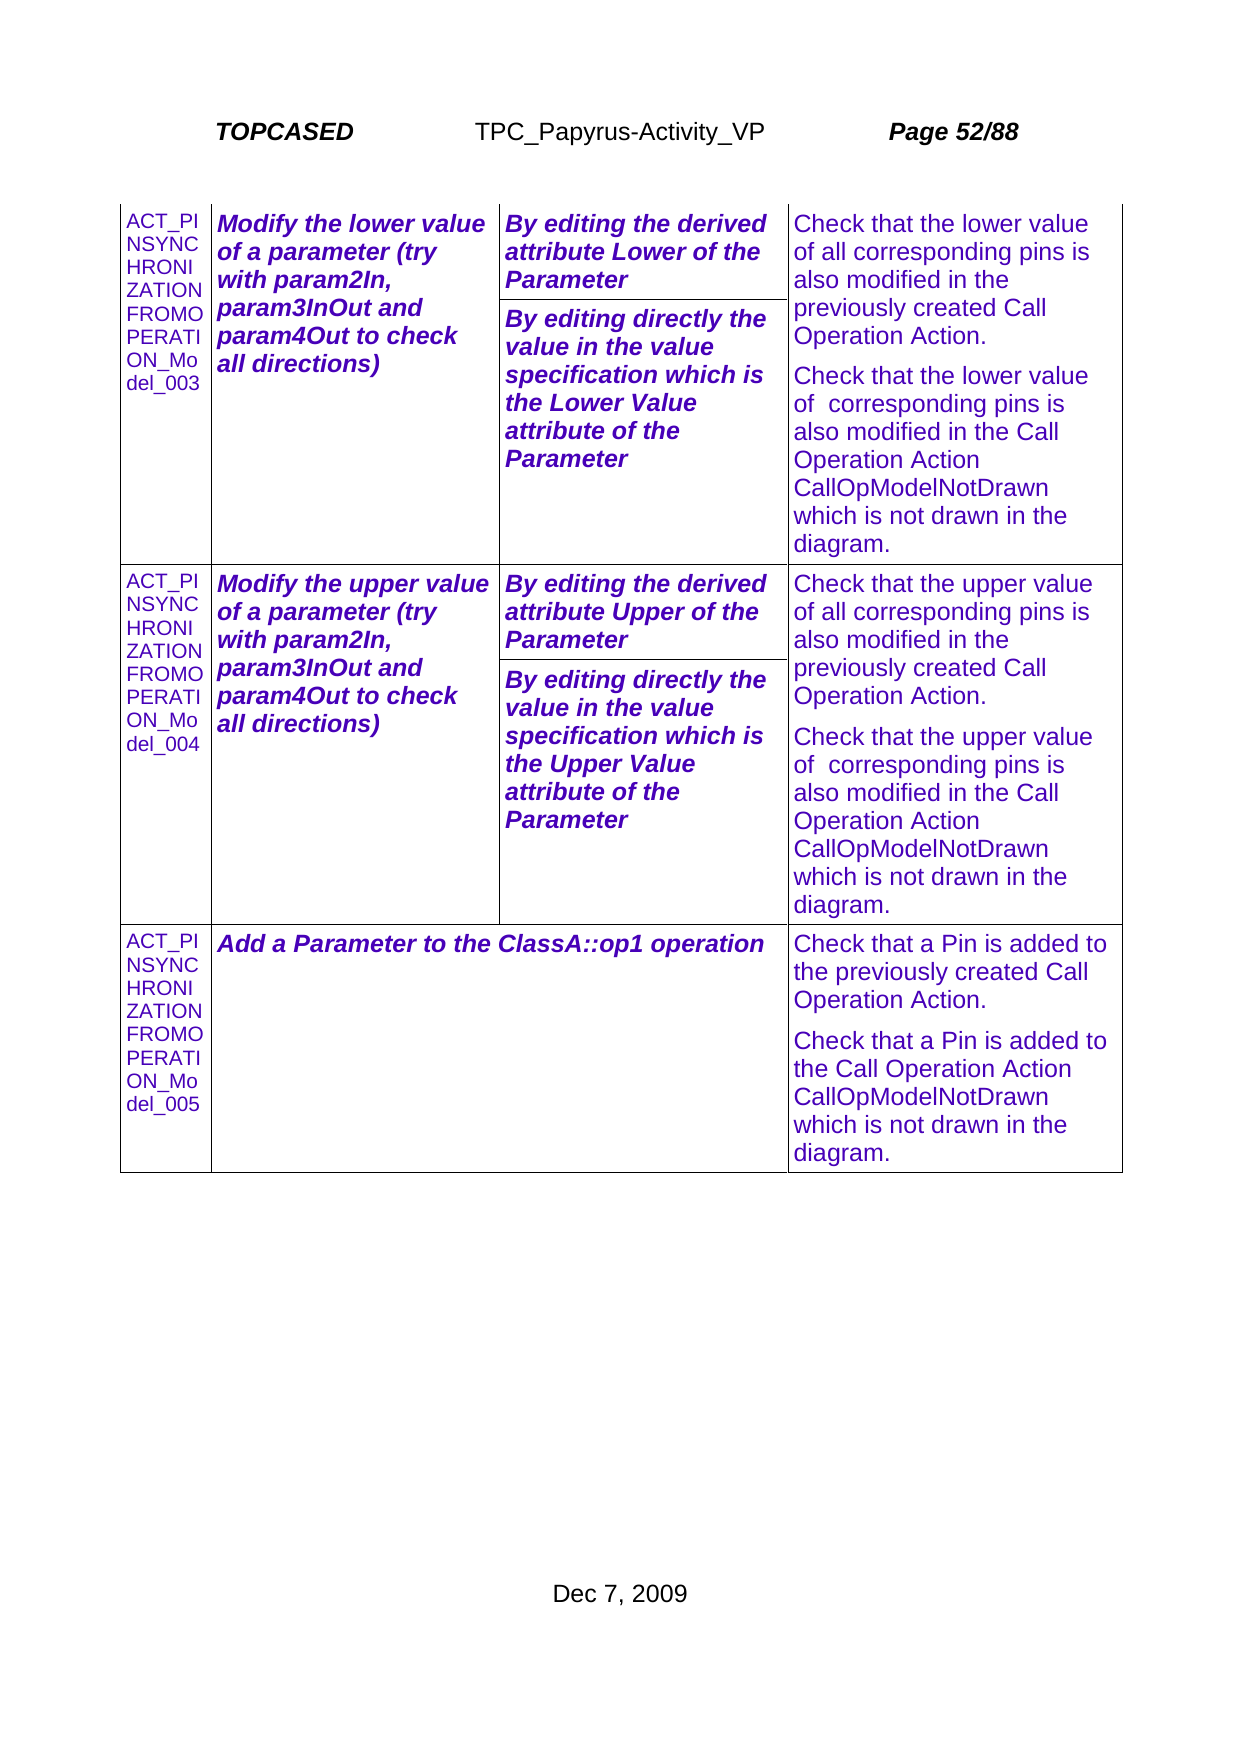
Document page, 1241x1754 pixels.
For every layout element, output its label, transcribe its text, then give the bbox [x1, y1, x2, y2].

table_cell Modify the upper value of a parameter (try with param2In, param3InOut and param4Out to check all directions) [212, 565, 499, 924]
table_cell ACT_PINSYNCHRONIZATIONFROMOPERATION_Model_003 [121, 204, 211, 564]
table_cell By editing the derived attribute Lower of the Parameter [500, 204, 787, 299]
table_cell ACT_PINSYNCHRONIZATIONFROMOPERATION_Model_005 [121, 925, 211, 1172]
table_cell By editing directly the value in the value specification which is the Lower Value attribute of the Parameter [500, 300, 787, 564]
table_cell Check that the lower value of all corresponding pins is also modified in the previously created Call Operation Action. Check that the lower value of corresponding pins is also modified in the Call Operation Action CallOpModelNotDrawn which is not drawn in the diagram. [789, 204, 1122, 564]
table_cell Check that a Pin is added to the previously created Call Operation Action. Check that a Pin is added to the Call Operation Action CallOpModelNotDrawn which is not drawn in the diagram. [789, 925, 1122, 1172]
table_cell Modify the lower value of a parameter (try with param2In, param3InOut and param4Out to check all directions) [212, 204, 499, 564]
table_cell By editing directly the value in the value specification which is the Upper Value attribute of the Parameter [500, 660, 787, 924]
table_cell Check that the upper value of all corresponding pins is also modified in the previously created Call Operation Action. Check that the upper value of corresponding pins is also modified in the Call Operation Action CallOpModelNotDrawn which is not drawn in the diagram. [789, 565, 1122, 924]
table_cell By editing the derived attribute Upper of the Parameter [500, 565, 787, 659]
table_cell Add a Parameter to the ClassA::op1 operation [212, 925, 787, 1172]
table_cell ACT_PINSYNCHRONIZATIONFROMOPERATION_Model_004 [121, 565, 211, 924]
